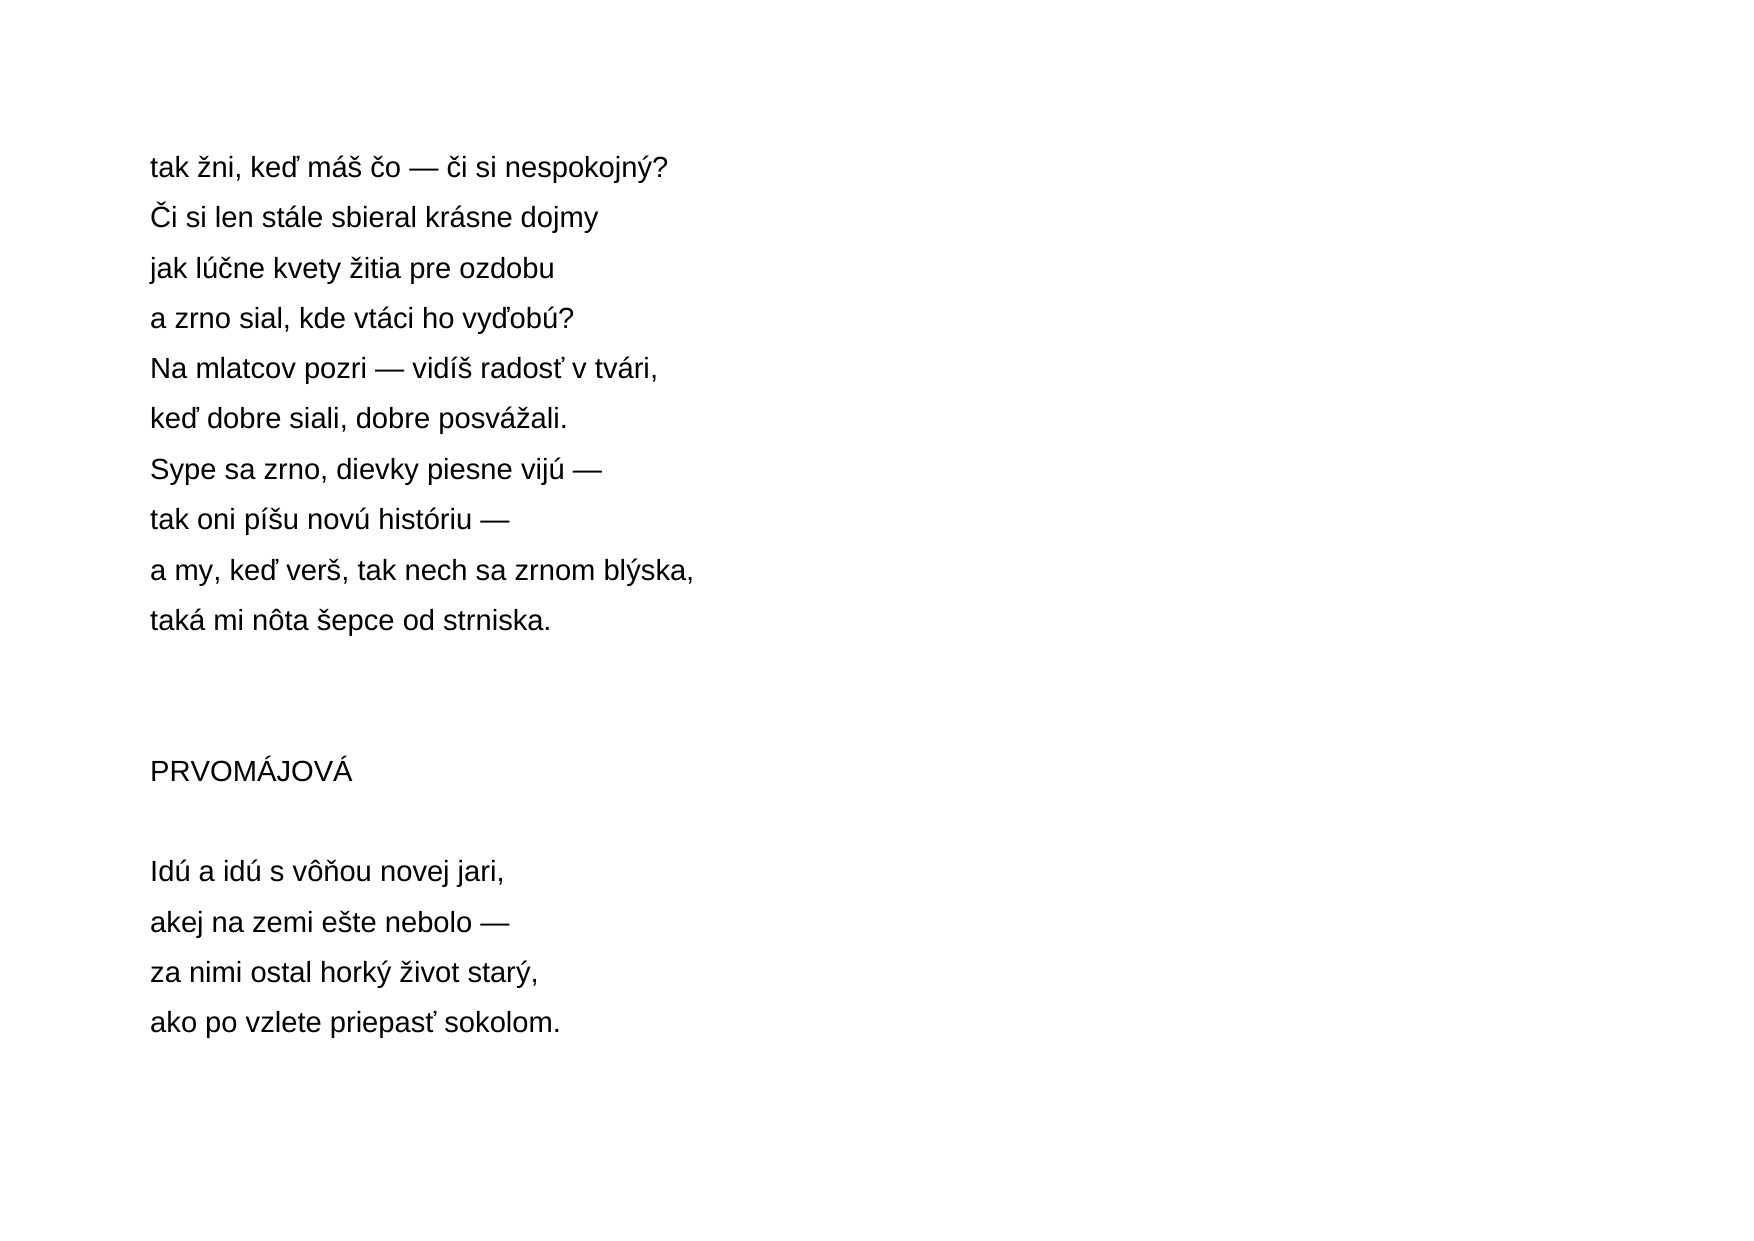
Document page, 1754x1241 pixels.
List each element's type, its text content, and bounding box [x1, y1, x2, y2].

text PRVOMÁJOVÁ [150, 754, 1243, 787]
text a zrno sial, kde vtáci ho vyďobú? [150, 301, 1243, 334]
text za nimi ostal horký život starý, [150, 955, 1243, 988]
text keď dobre siali, dobre posvážali. [150, 402, 1243, 435]
text ako po vzlete priepasť sokolom. [150, 1005, 1243, 1039]
text jak lúčne kvety žitia pre ozdobu [150, 251, 1243, 284]
text tak žni, keď máš čo — či si nespokojný? [150, 150, 1243, 183]
text akej na zemi ešte nebolo — [150, 905, 1243, 938]
text taká mi nôta šepce od strniska. [150, 603, 1243, 636]
text Sype sa zrno, dievky piesne vijú — [150, 452, 1243, 485]
text Na mlatcov pozri — vidíš radosť v tvári, [150, 351, 1243, 385]
text Či si len stále sbieral krásne dojmy [150, 200, 1243, 234]
text Idú a idú s vôňou novej jari, [150, 854, 1243, 888]
text a my, keď verš, tak nech sa zrnom blýska, [150, 552, 1243, 586]
text tak oni píšu novú históriu — [150, 502, 1243, 536]
